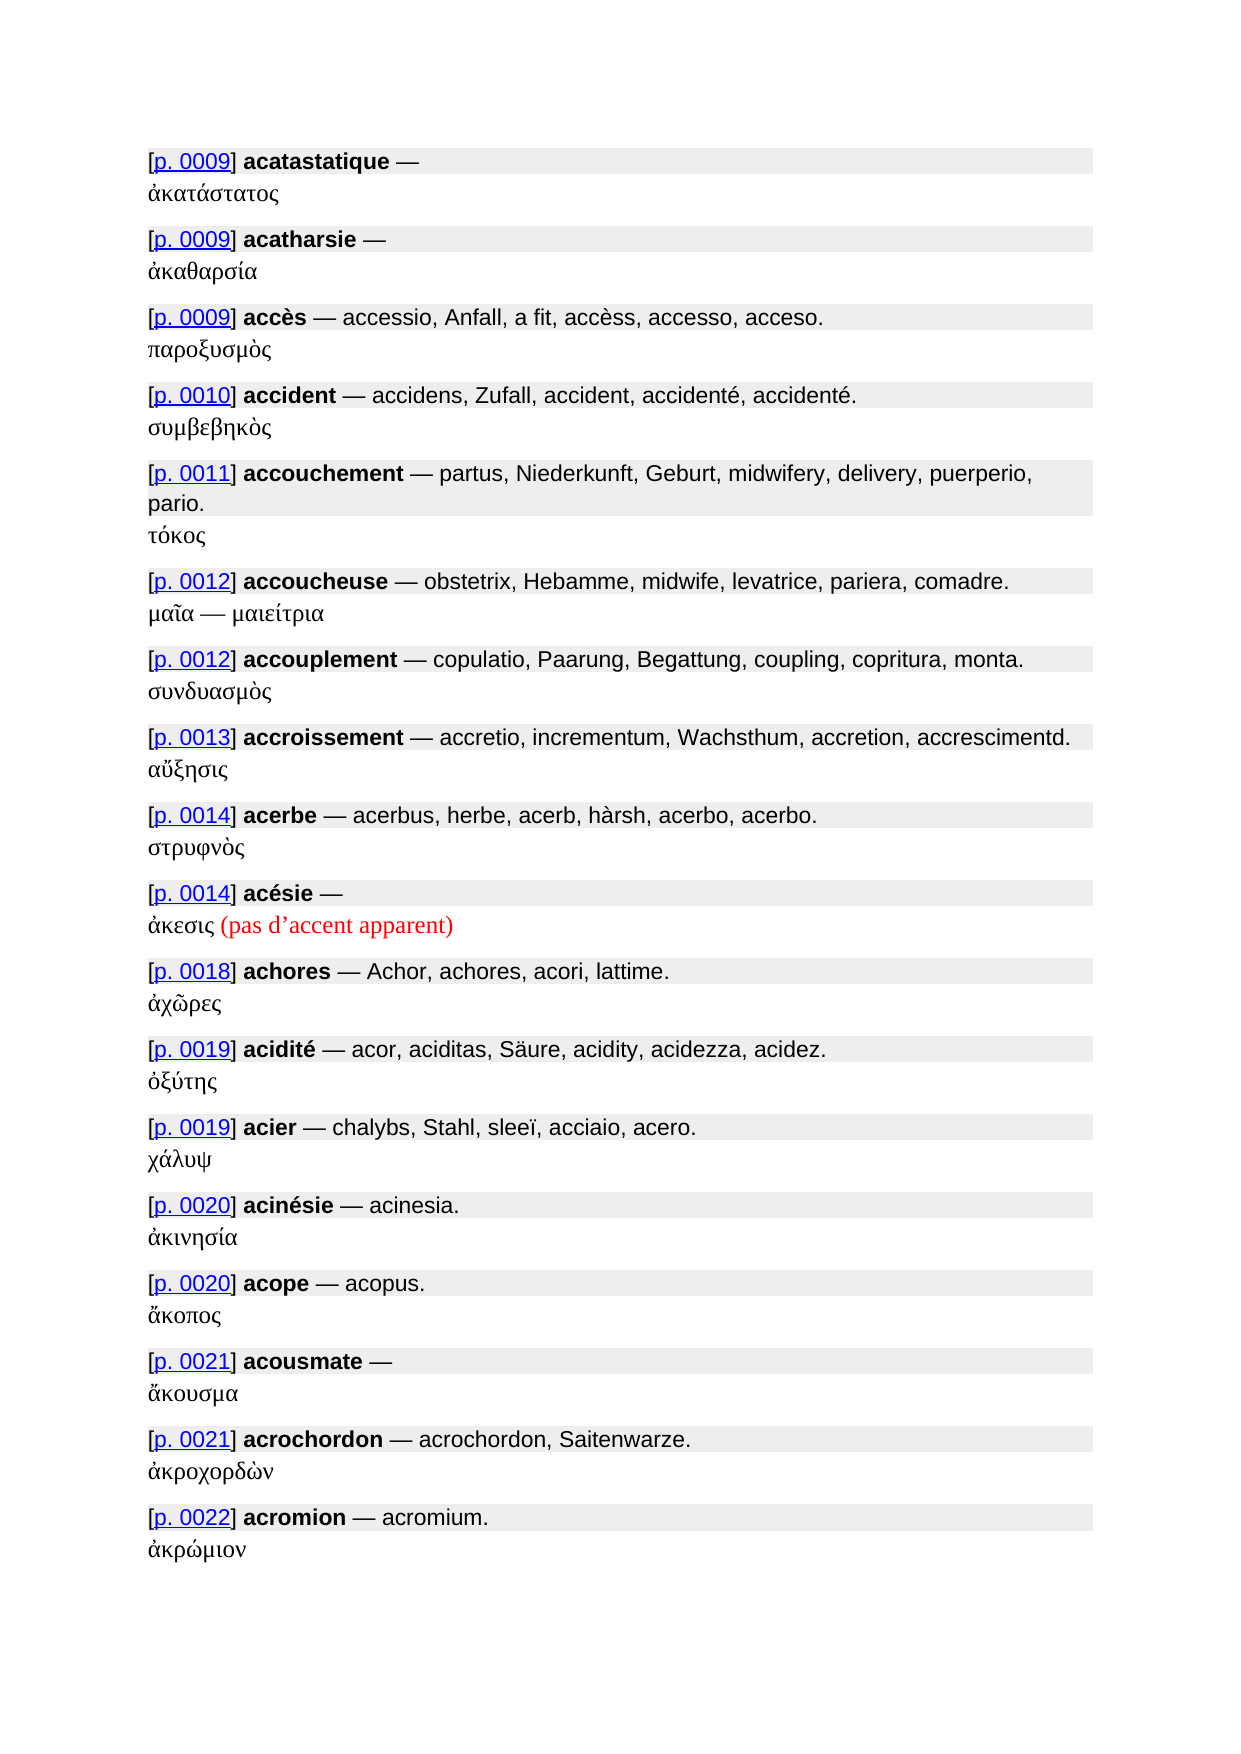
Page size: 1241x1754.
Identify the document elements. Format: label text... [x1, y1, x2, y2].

text [p. 0021] acousmate — [148, 1348, 1093, 1374]
text ἀκατάστατος [148, 178, 1093, 207]
text ὀξύτης [148, 1066, 1093, 1095]
text ἀκεσις (pas d’accent apparent) [148, 910, 1093, 939]
text ἀκινησία [148, 1222, 1093, 1251]
text [p. 0014] acerbe — acerbus, herbe, acerb, hàrsh, acerbo, acerbo. [148, 802, 1093, 828]
text ἀκροχορδὼν [148, 1456, 1093, 1485]
text ἄκουσμα [148, 1378, 1093, 1407]
text ἄκοπος [148, 1300, 1093, 1329]
text [p. 0014] acésie — [148, 880, 1093, 906]
text συνδυασμὸς [148, 676, 1093, 705]
text μαῖα — μαιείτρια [148, 598, 1093, 627]
text χάλυψ [148, 1144, 1093, 1173]
text συμβεβηκὸς [148, 412, 1093, 441]
text [p. 0009] accès — accessio, Anfall, a fit, accèss, accesso, acceso. [148, 304, 1093, 330]
text [p. 0019] acidité — acor, aciditas, Säure, acidity, acidezza, acidez. [148, 1036, 1093, 1062]
text [p. 0021] acrochordon — acrochordon, Saitenwarze. [148, 1426, 1093, 1452]
text [p. 0019] acier — chalybs, Stahl, sleeï, acciaio, acero. [148, 1114, 1093, 1140]
text [p. 0011] accouchement — partus, Niederkunft, Geburt, midwifery, delivery, puerperio, pario. [148, 460, 1093, 516]
text [p. 0010] accident — accidens, Zufall, accident, accidenté, accidenté. [148, 382, 1093, 408]
text [p. 0009] acatharsie — [148, 226, 1093, 252]
text [p. 0009] acatastatique — [148, 148, 1093, 174]
text ἀκρώμιον [148, 1534, 1093, 1563]
text [p. 0020] acope — acopus. [148, 1270, 1093, 1296]
text [p. 0012] accoucheuse — obstetrix, Hebamme, midwife, levatrice, pariera, comadre. [148, 568, 1093, 594]
text [p. 0013] accroissement — accretio, incrementum, Wachsthum, accretion, accrescimentd. [148, 724, 1093, 750]
text ἀκαθαρσία [148, 256, 1093, 284]
text [p. 0012] accouplement — copulatio, Paarung, Begattung, coupling, copritura, monta. [148, 646, 1093, 672]
text παροξυσμὸς [148, 334, 1093, 363]
text στρυφνὸς [148, 832, 1093, 861]
text [p. 0022] acromion — acromium. [148, 1504, 1093, 1531]
text αὔξησις [148, 754, 1093, 783]
text [p. 0018] achores — Achor, achores, acori, lattime. [148, 958, 1093, 984]
text [p. 0020] acinésie — acinesia. [148, 1192, 1093, 1218]
text ἀχῶρες [148, 988, 1093, 1017]
text τόκος [148, 520, 1093, 549]
